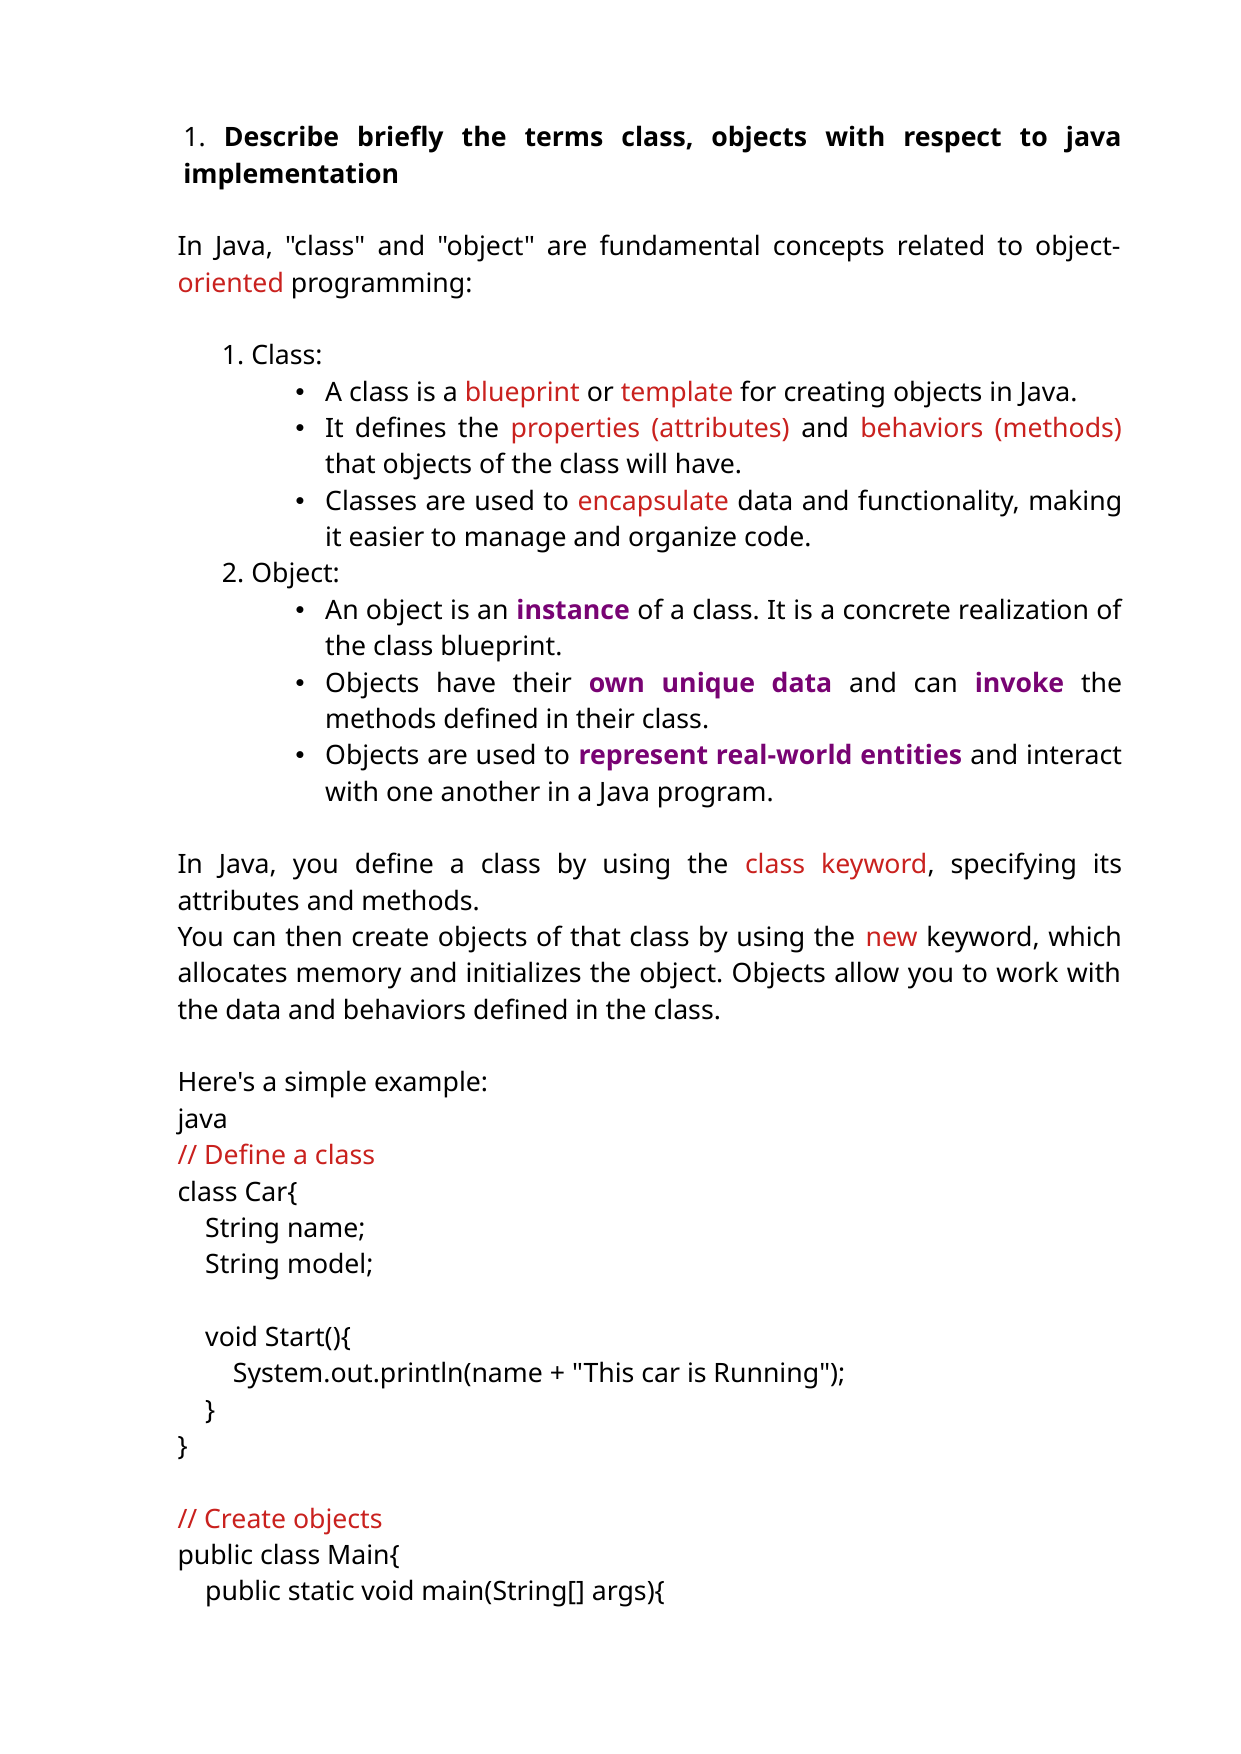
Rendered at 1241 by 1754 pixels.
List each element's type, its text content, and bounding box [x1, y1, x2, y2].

list } [177, 1427, 1122, 1463]
list An object is an instance of a class. It is a concrete realization of the class blueprint. [295, 591, 1122, 663]
list Classes are used to encapsulate data and functionality, making it easier to manage and organize code. [295, 482, 1122, 554]
list System.out.println(name + "This car is Running"); [177, 1354, 1122, 1391]
list It defines the properties (attributes) and behaviors (methods) that objects of the class will have. [295, 409, 1122, 482]
list Here's a simple example: [177, 1063, 1122, 1100]
list In Java, you define a class by using the class keyword, specifying its attributes and methods. [177, 845, 1122, 918]
list public class Main{ [177, 1536, 1122, 1572]
list Class: [222, 336, 1122, 373]
list // Define a class [177, 1136, 1122, 1172]
list String name; [177, 1209, 1122, 1245]
list java [177, 1100, 1122, 1136]
list You can then create objects of that class by using the new keyword, which allocates memory and initializes the object. Objects allow you to work with the data and behaviors defined in the class. [177, 918, 1122, 1027]
list String model; [177, 1245, 1122, 1281]
list A class is a blueprint or template for creating objects in Java. [295, 373, 1122, 409]
list Objects are used to represent real-world entities and interact with one another in a Java program. [295, 736, 1122, 809]
list In Java, "class" and "object" are fundamental concepts related to object-oriented programming: [177, 227, 1122, 300]
list // Create objects [177, 1499, 1122, 1536]
list 1. Describe briefly the terms class, objects with respect to java implementation [183, 118, 1122, 191]
list public static void main(String[] args){ [177, 1572, 1122, 1609]
list Object: [222, 554, 1122, 591]
list class Car{ [177, 1172, 1122, 1209]
list Objects have their own unique data and can invoke the methods defined in their class. [295, 663, 1122, 736]
list } [177, 1391, 1122, 1427]
list void Start(){ [177, 1318, 1122, 1354]
